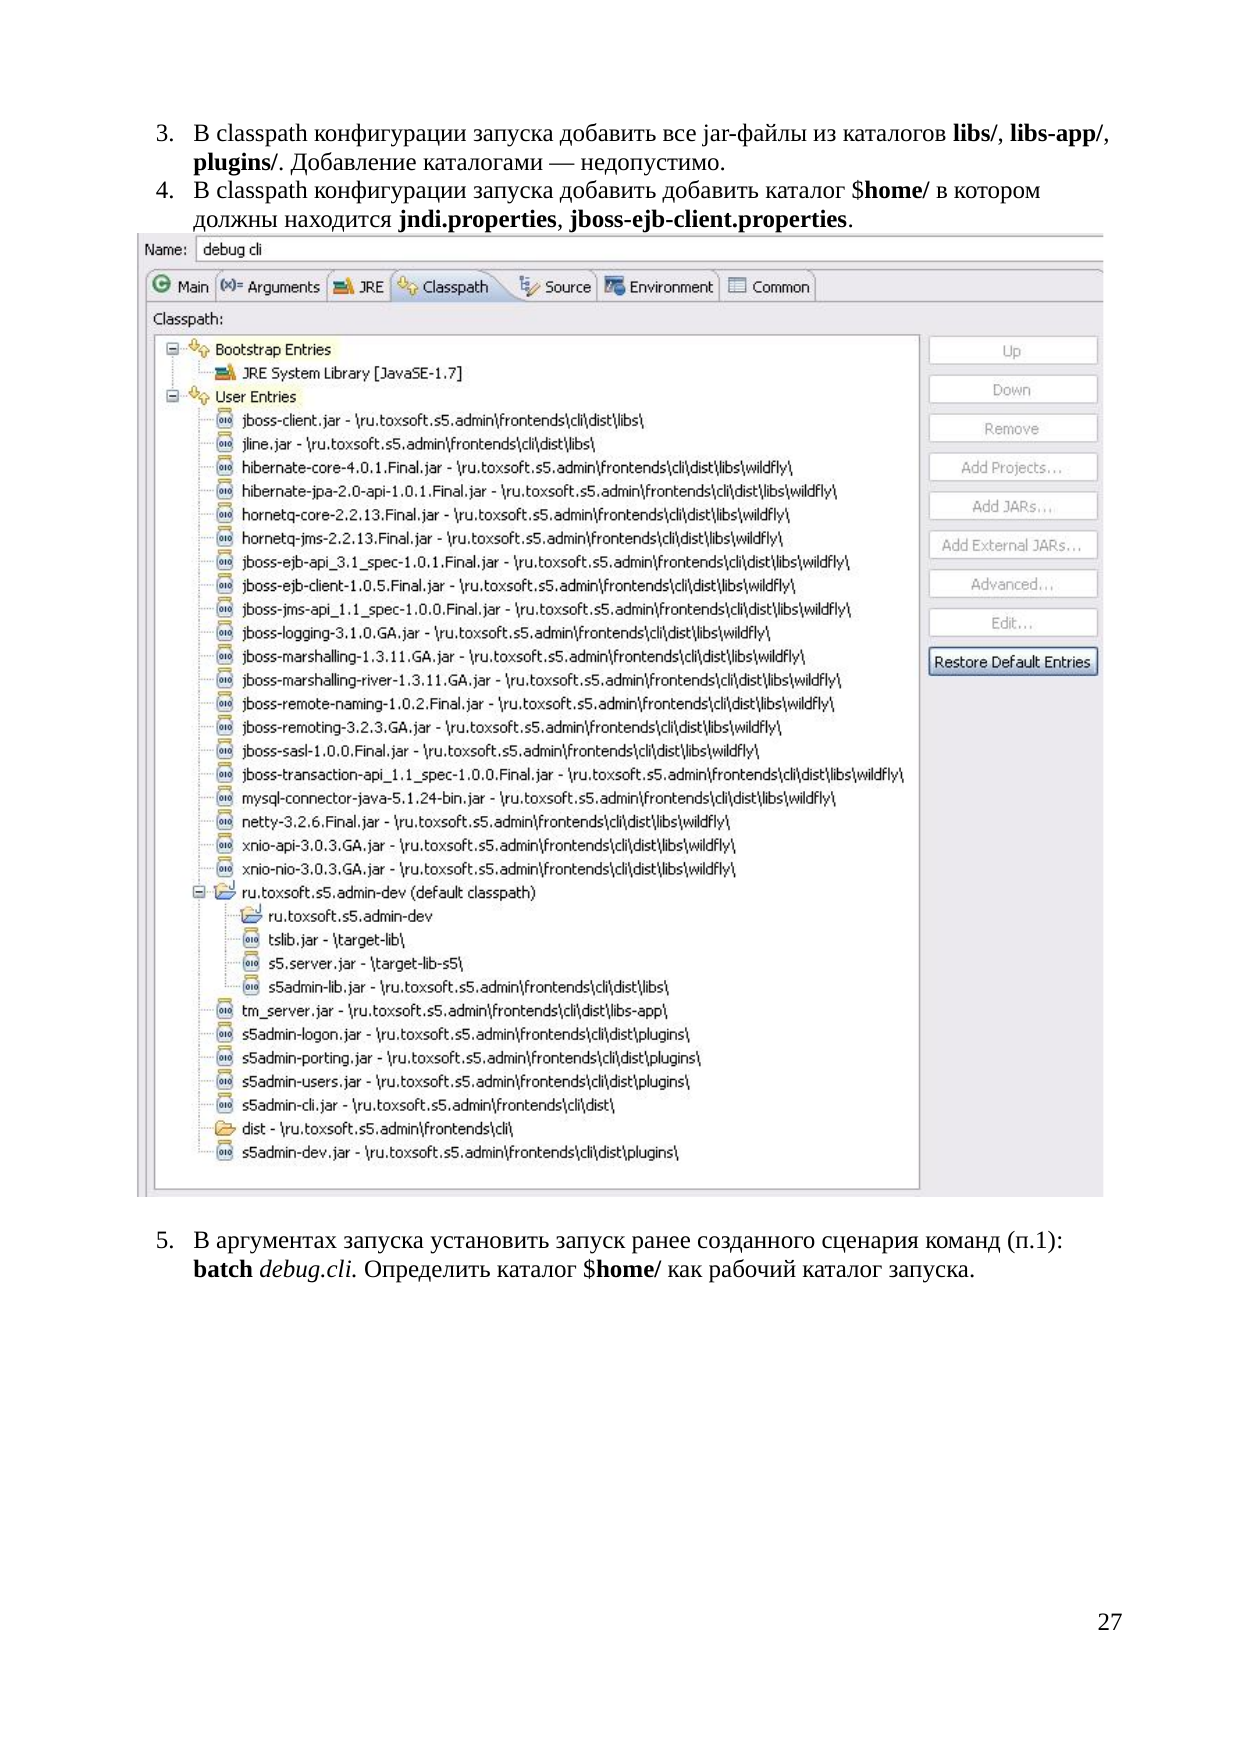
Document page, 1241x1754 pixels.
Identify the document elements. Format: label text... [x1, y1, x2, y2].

list В classpath конфигурации запуска добавить добавить каталог $home/ в котором должны находится jndi.properties, jboss-ejb-client.properties. [156, 176, 1122, 233]
list В classpath конфигурации запуска добавить все jar-файлы из каталогов libs/, libs-app/, plugins/. Добавление каталогами — недопустимо. [156, 118, 1122, 176]
picture [136, 233, 1104, 1197]
list В аргументах запуска установить запуск ранее созданного сценария команд (п.1): batch debug.cli. Определить каталог $home/ как рабочий каталог запуска. [156, 1226, 1122, 1283]
